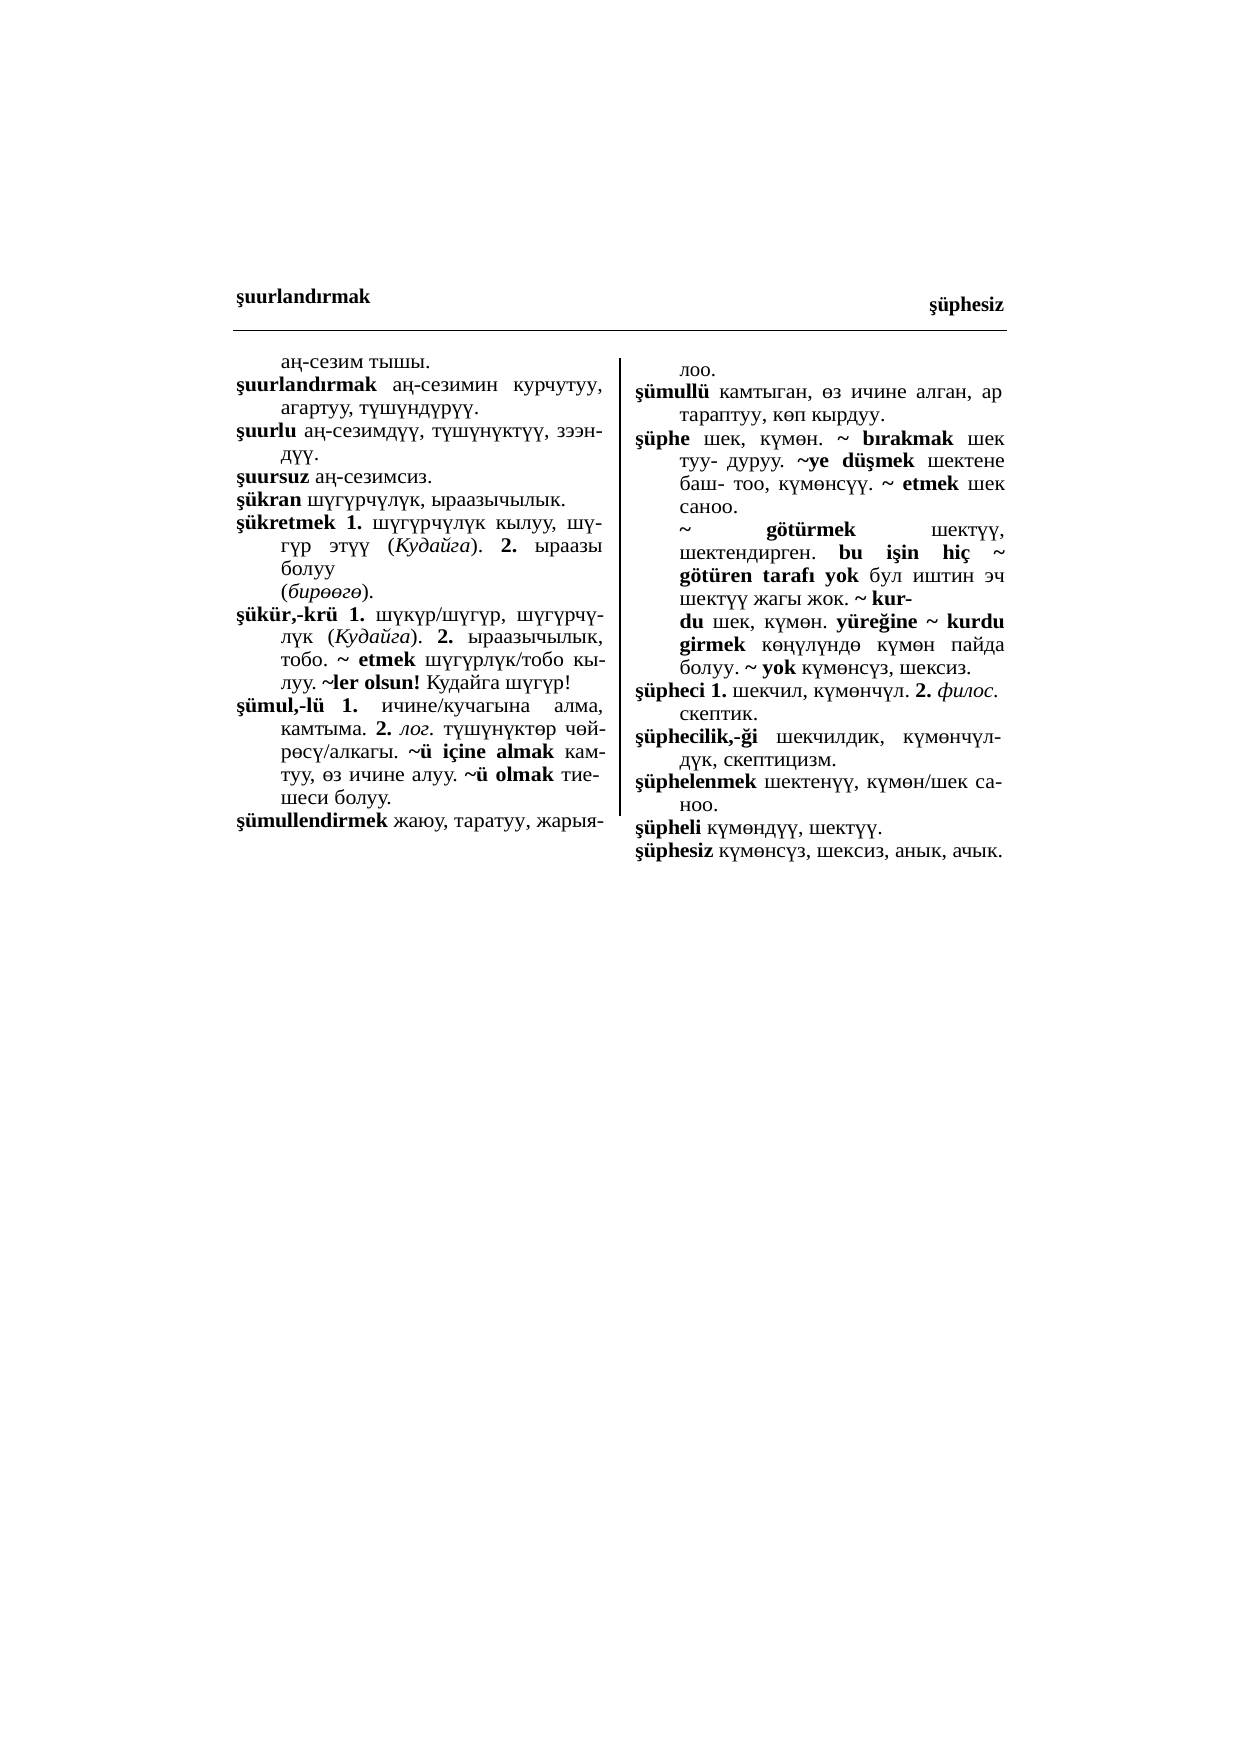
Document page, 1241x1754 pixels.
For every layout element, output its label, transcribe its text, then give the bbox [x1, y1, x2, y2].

text şuurlandırmak [236, 284, 371, 308]
text тобо. ~ etmek шүгүрлүк/тобо кы- луу. ~ler olsun! Кудайга шүгүр! [281, 648, 606, 694]
text şükretmek 1. шүгүрчүлүк кылуу, шү- гүр этүү (Кудайга). 2. ыраазы [236, 511, 606, 557]
text şükür,-krü 1. шүкүр/шүгүр, шүгүрчү- лүк (Кудайга). 2. ыраазычылык, [236, 603, 606, 648]
text şüphelenmek шектенүү, күмөн/шек са- ноо. [635, 771, 1038, 816]
text şüphecilik,-ği шекчилдик, күмөнчүл- [635, 725, 1065, 748]
text дүк, скептицизм. [679, 748, 838, 771]
text şüpheli күмөндүү, шектүү. [635, 816, 1065, 839]
text скептик. [679, 702, 760, 725]
text шеси болуу. [281, 786, 394, 809]
text şüpheci 1. шекчил, күмөнчүл. 2. филос. [635, 679, 1065, 702]
text ~ götürmek шектүү, шектендирген. bu işin hiç ~ götüren tarafı yok бул иштин эч шектүү жагы жок. ~ kur- [679, 518, 1005, 610]
text şümullendirmek жаюу, таратуу, жарыя- [236, 809, 606, 832]
text şüphesiz күмөнсүз, шексиз, анык, ачык. [635, 839, 1065, 862]
text лоо. [679, 357, 718, 381]
text şükran шүгүрчүлүк, ыраазычылык. [236, 488, 606, 511]
text şuurlandırmak аң-сезимин курчутуу, агартуу, түшүндүрүү. [236, 373, 606, 419]
text şümullü камтыган, өз ичине алган, ар тараптуу, көп кырдуу. [635, 381, 1065, 426]
text şümul,-lü 1. ичине/кучагына алма, [236, 694, 606, 717]
text аң-сезим тышы. [281, 349, 430, 373]
text şuurlu аң-сезимдүү, түшүнүктүү, зээн- дүү. [236, 419, 606, 465]
text şüphe шек, күмөн. ~ bırakmak шек туу- дуруу. ~ye düşmek шектене баш- тоо, күмөнсүү. ~ etmek шек саноо. [635, 427, 1005, 518]
text şuursuz аң-сезимсиз. [236, 465, 606, 488]
text болуу (бирөөгө). [281, 557, 434, 603]
text камтыма. 2. лог. түшүнүктөр чөй- рөсү/алкагы. ~ü içine almak кам- туу, өз ичине алуу. ~ü olmak тие- [281, 717, 606, 786]
text du шек, күмөн. yüreğine ~ kurdu girmek көңүлүндө күмөн пайда болуу. ~ yok күмөнсүз, шексиз. [679, 610, 1005, 679]
text şüphesiz [929, 292, 1065, 316]
